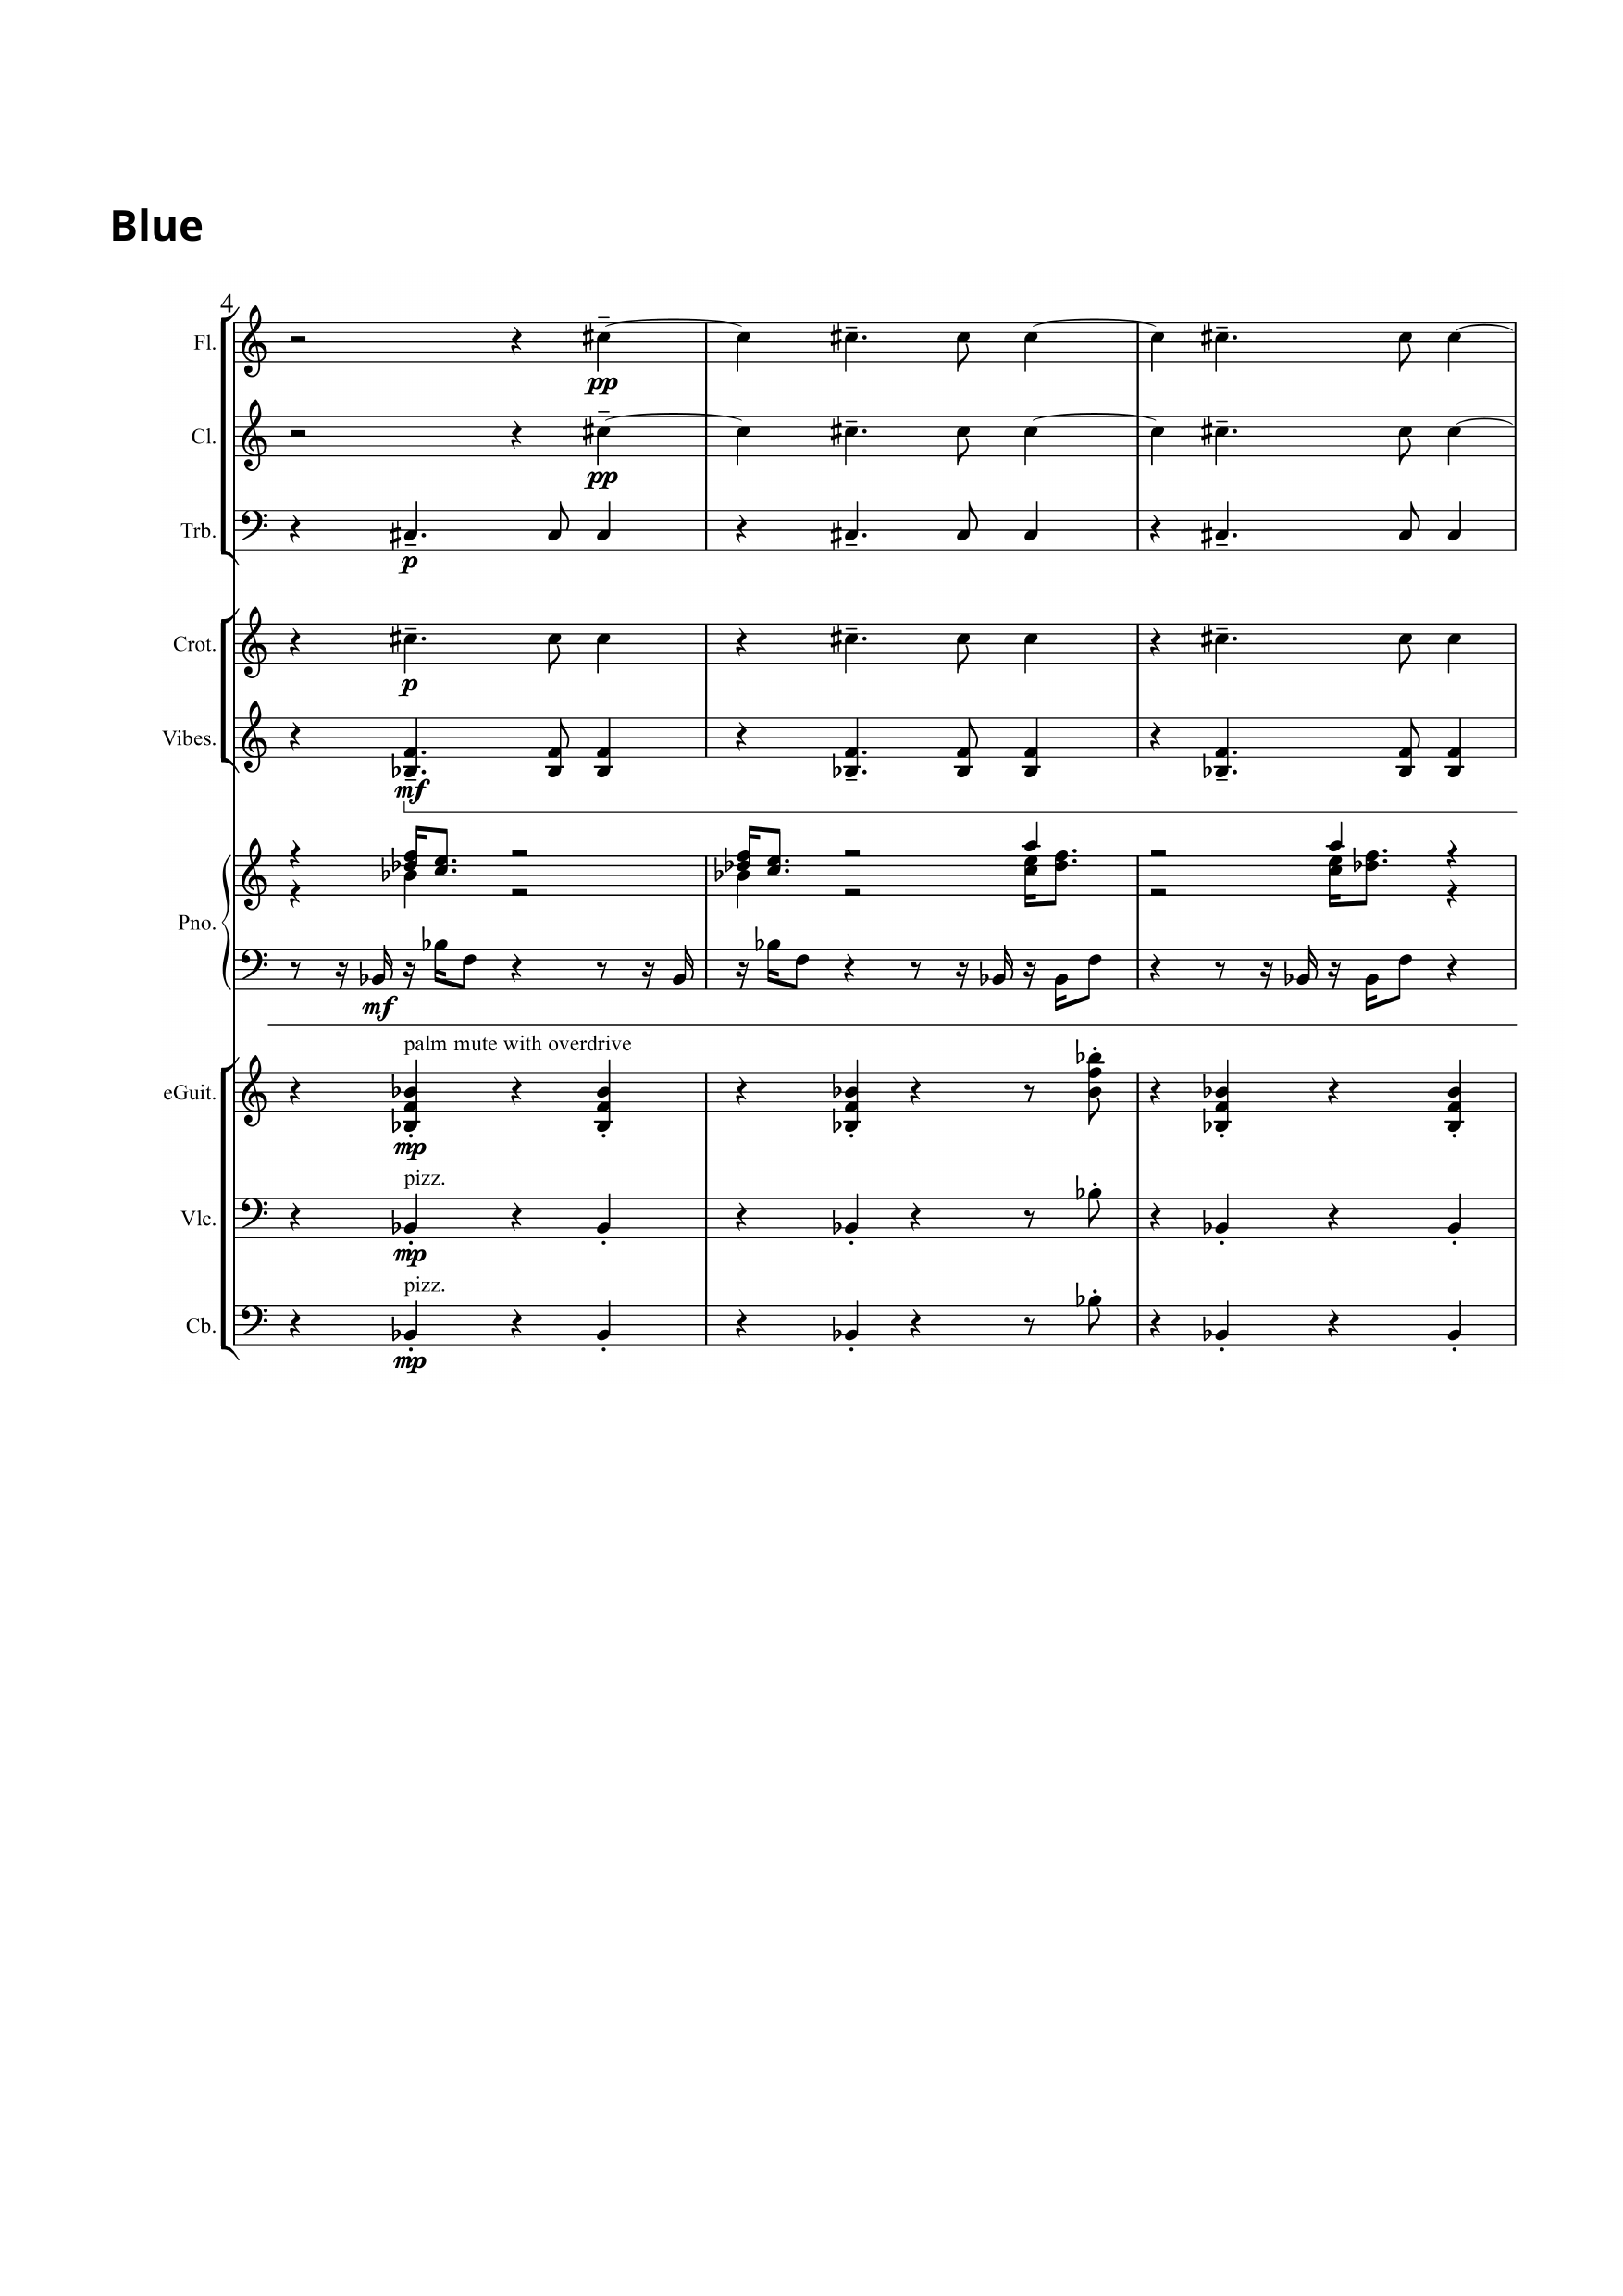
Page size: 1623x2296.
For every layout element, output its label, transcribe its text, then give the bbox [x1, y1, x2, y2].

picture [160, 270, 1566, 1384]
text Blue [109, 196, 1514, 254]
